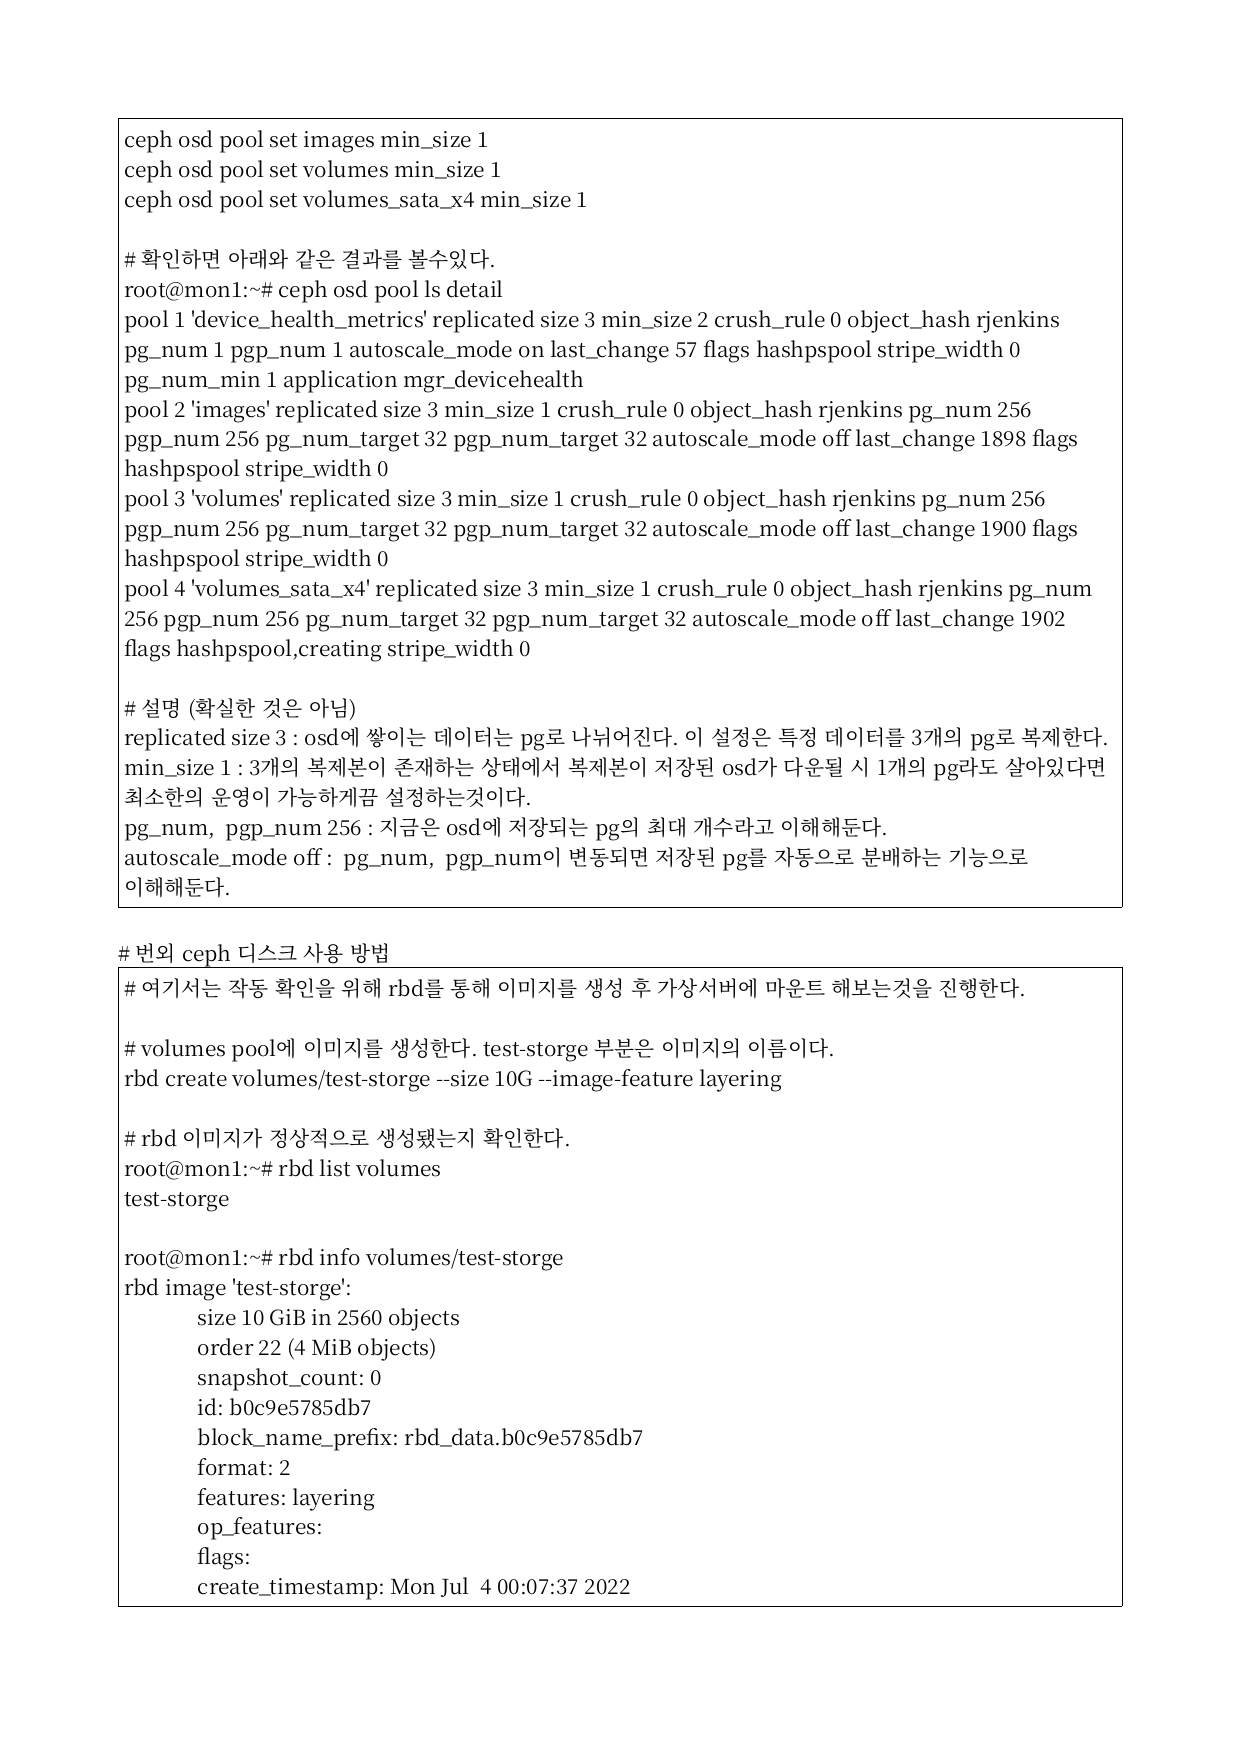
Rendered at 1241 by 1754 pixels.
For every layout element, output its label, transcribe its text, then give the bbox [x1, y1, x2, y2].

table_header # 여기서는 작동 확인을 위해 rbd를 통해 이미지를 생성 후 가상서버에 마운트 해보는것을 진행한다. # volumes pool에 이미지를 생성한다. test-storge 부분은 이미지의 이름이다. rbd create volumes/test-storge --size 10G --image-feature layering # rbd 이미지가 정상적으로 생성됐는지 확인한다. root@mon1:~# rbd list volumes test-storge root@mon1:~# rbd info volumes/test-storge rbd image 'test-storge': size 10 GiB in 2560 objects order 22 (4 MiB objects) snapshot_count: 0 id: b0c9e5785db7 block_name_prefix: rbd_data.b0c9e5785db7 format: 2 features: layering op_features: flags: create_timestamp: Mon Jul 4 00:07:37 2022 [119, 968, 1122, 1606]
table_header ceph osd pool set images min_size 1 ceph osd pool set volumes min_size 1 ceph osd pool set volumes_sata_x4 min_size 1 # 확인하면 아래와 같은 결과를 볼수있다. root@mon1:~# ceph osd pool ls detail pool 1 'device_health_metrics' replicated size 3 min_size 2 crush_rule 0 object_hash rjenkins pg_num 1 pgp_num 1 autoscale_mode on last_change 57 flags hashpspool stripe_width 0 pg_num_min 1 application mgr_devicehealth pool 2 'images' replicated size 3 min_size 1 crush_rule 0 object_hash rjenkins pg_num 256 pgp_num 256 pg_num_target 32 pgp_num_target 32 autoscale_mode off last_change 1898 flags hashpspool stripe_width 0 pool 3 'volumes' replicated size 3 min_size 1 crush_rule 0 object_hash rjenkins pg_num 256 pgp_num 256 pg_num_target 32 pgp_num_target 32 autoscale_mode off last_change 1900 flags hashpspool stripe_width 0 pool 4 'volumes_sata_x4' replicated size 3 min_size 1 crush_rule 0 object_hash rjenkins pg_num 256 pgp_num 256 pg_num_target 32 pgp_num_target 32 autoscale_mode off last_change 1902 flags hashpspool,creating stripe_width 0 # 설명 (확실한 것은 아님) replicated size 3 : osd에 쌓이는 데이터는 pg로 나뉘어진다. 이 설정은 특정 데이터를 3개의 pg로 복제한다. min_size 1 : 3개의 복제본이 존재하는 상태에서 복제본이 저장된 osd가 다운될 시 1개의 pg라도 살아있다면 최소한의 운영이 가능하게끔 설정하는것이다. pg_num, pgp_num 256 : 지금은 osd에 저장되는 pg의 최대 개수라고 이해해둔다. autoscale_mode off : pg_num, pgp_num이 변동되면 저장된 pg를 자동으로 분배하는 기능으로 이해해둔다. [119, 119, 1122, 907]
text # 번외 ceph 디스크 사용 방법 [118, 937, 1122, 967]
